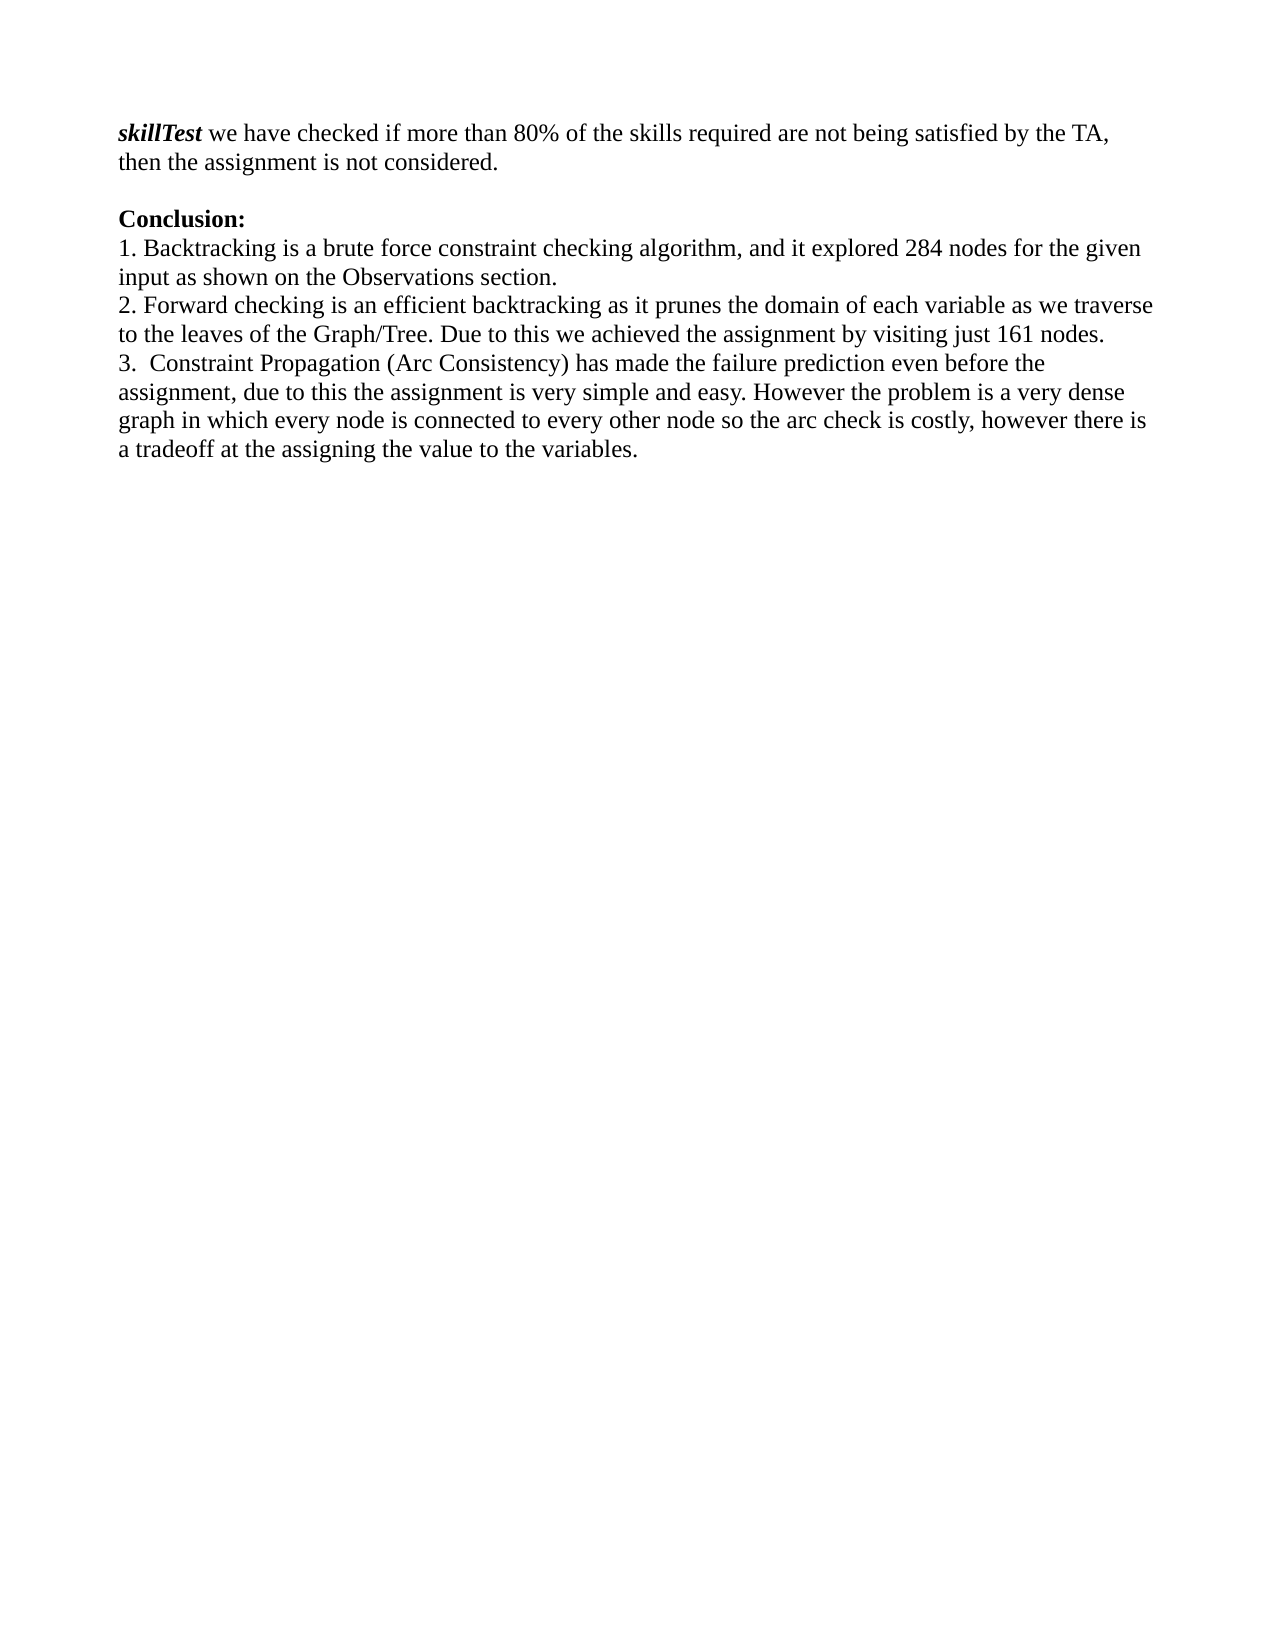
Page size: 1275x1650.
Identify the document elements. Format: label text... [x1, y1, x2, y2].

text Conclusion: [118, 204, 1157, 233]
text 3. Constraint Propagation (Arc Consistency) has made the failure prediction even before the assignment, due to this the assignment is very simple and easy. However the problem is a very dense graph in which every node is connected to every other node so the arc check is costly, however there is a tradeoff at the assigning the value to the variables. [118, 348, 1157, 463]
text 2. Forward checking is an efficient backtracking as it prunes the domain of each variable as we traverse to the leaves of the Graph/Tree. Due to this we achieved the assignment by visiting just 161 nodes. [118, 291, 1157, 348]
text 1. Backtracking is a brute force constraint checking algorithm, and it explored 284 nodes for the given input as shown on the Observations section. [118, 233, 1157, 291]
text skillTest we have checked if more than 80% of the skills required are not being satisfied by the TA, then the assignment is not considered. [118, 118, 1157, 176]
